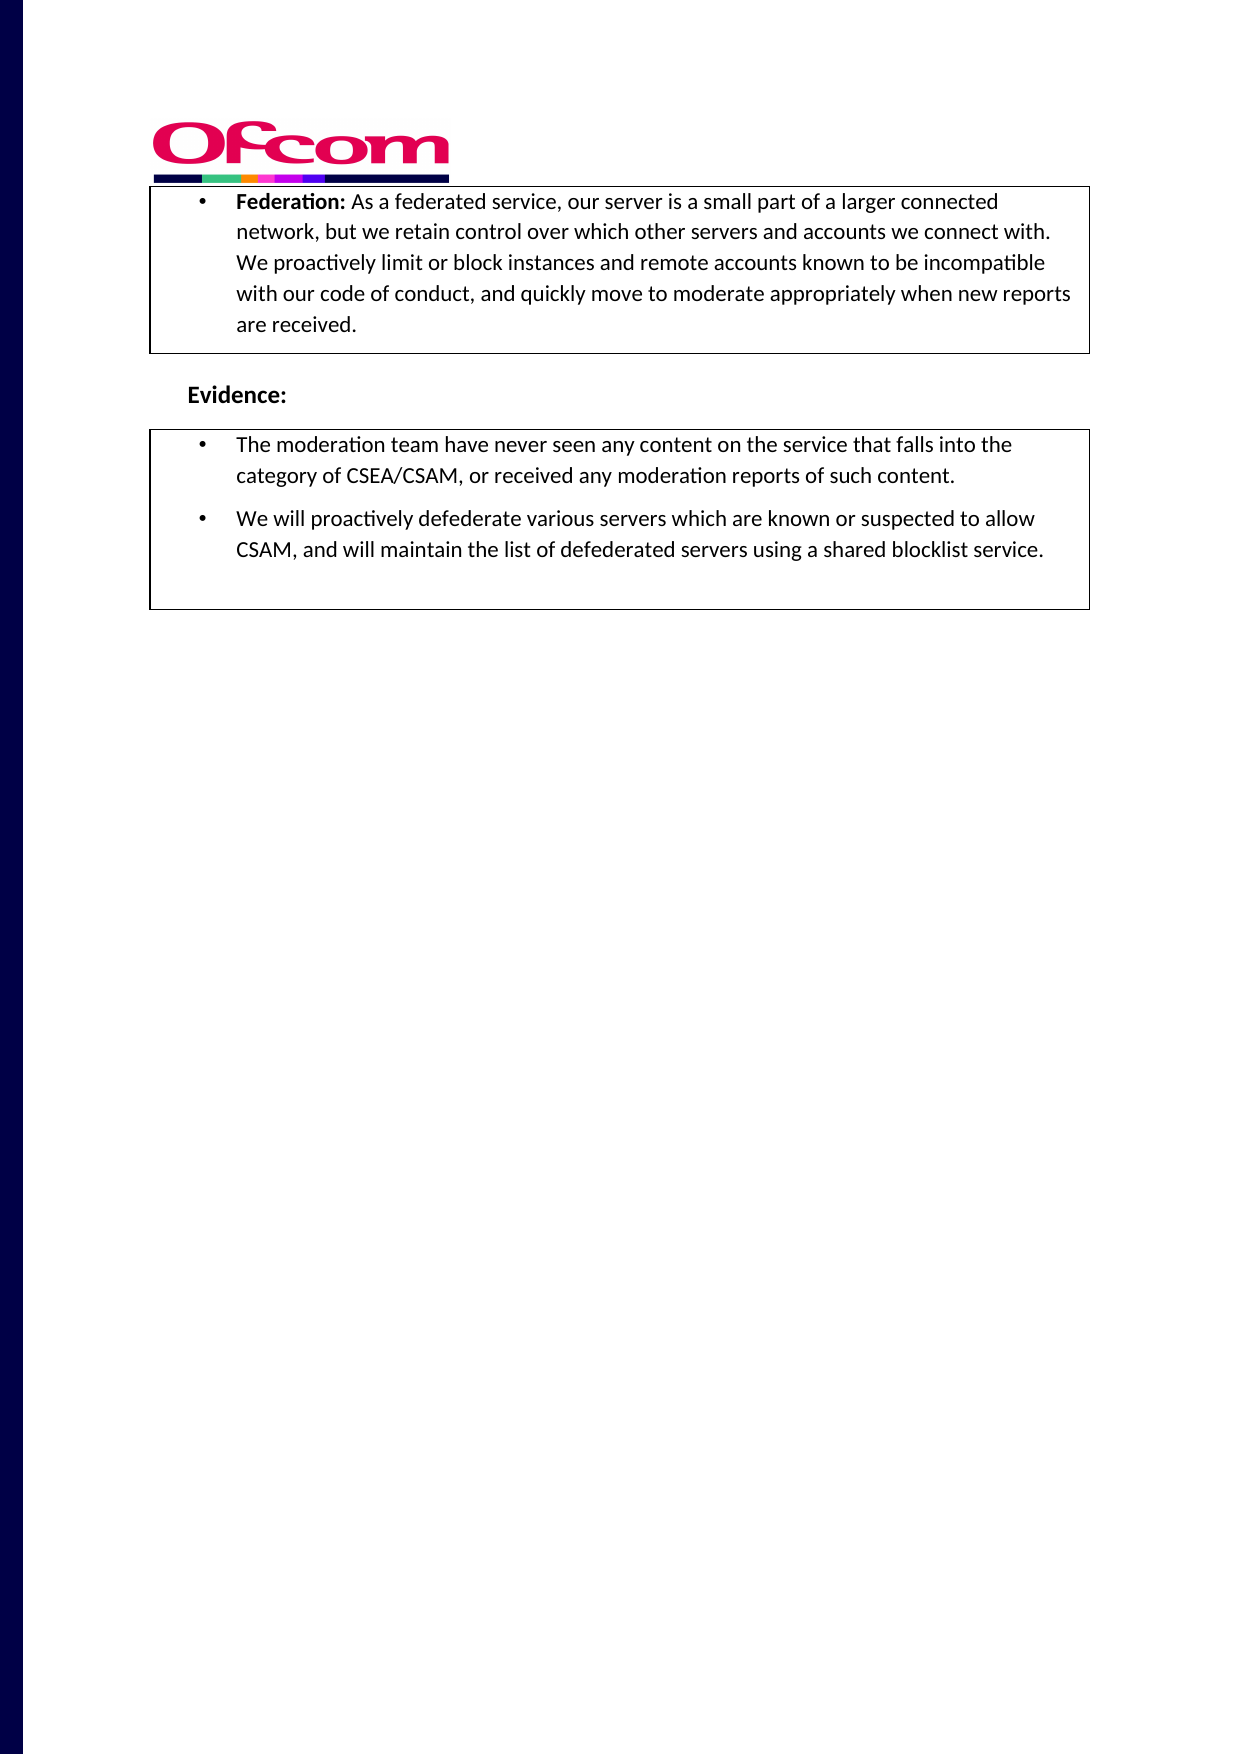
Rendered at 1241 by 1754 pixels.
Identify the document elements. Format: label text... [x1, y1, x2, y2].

table_header Moderation team: We have a single moderator, the site administrator. If the site becomes popular and the moderation load increases, we will recruit a volunteer moderation team to keep our moderation responsive. Moderation policy: We have a clearly stated moderation policy which includes immediate removal of any account which breaches UK law, and offensive or adult content without appropriate warnings will be removed. Federation: As a federated service, our server is a small part of a larger connected network, but we retain control over which other servers and accounts we connect with. We proactively limit or block instances and remote accounts known to be incompatible with our code of conduct, and quickly move to moderate appropriately when new reports are received. [151, 187, 1089, 353]
table_header The moderation team have never seen any content on the service that falls into the category of CSEA/CSAM, or received any moderation reports of such content. We will proactively defederate various servers which are known or suspected to allow CSAM, and will maintain the list of defederated servers using a shared blocklist service. [151, 430, 1089, 609]
picture [150, 118, 452, 186]
text Evidence: [187, 379, 1090, 409]
